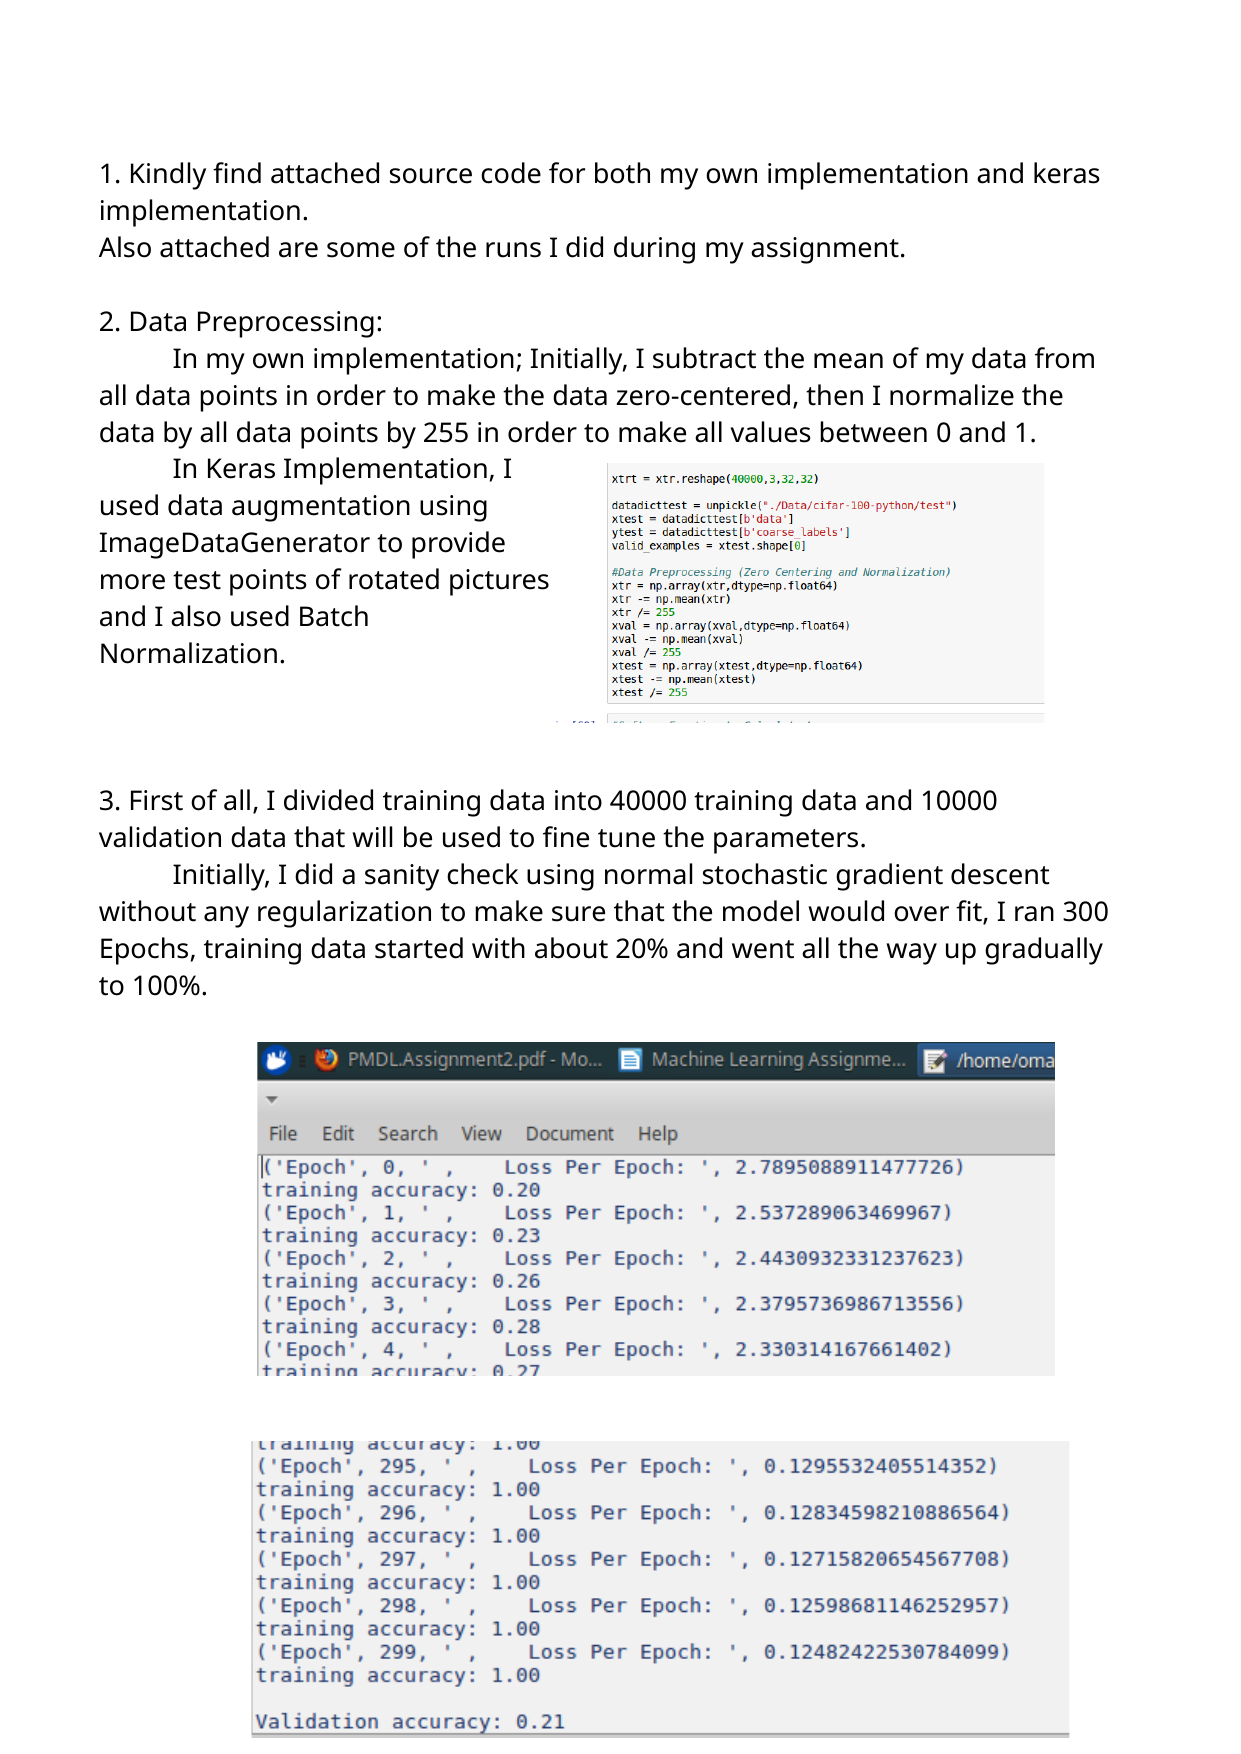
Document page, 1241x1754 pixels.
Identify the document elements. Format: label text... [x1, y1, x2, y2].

picture [556, 463, 862, 723]
text 2. Data Preprocessing: [98, 302, 1123, 339]
text In Keras Implementation, I used data augmentation using ImageDataGenerator to provide more test points of rotated pictures and I also used Batch Normalization. [98, 450, 1123, 671]
text In my own implementation; Initially, I subtract the mean of my data from all data points in order to make the data zero-centered, then I normalize the data by all data points by 255 in order to make all values between 0 and 1. [98, 339, 1123, 450]
text 3. First of all, I divided training data into 40000 training data and 10000 validation data that will be used to fine tune the parameters. [98, 782, 1123, 856]
text 1. Kindly find attached source code for both my own implementation and keras implementation. [98, 155, 1123, 229]
text Initially, I did a sanity check using normal stochastic gradient descent without any regularization to make sure that the model would over fit, I ran 300 Epochs, training data started with about 20% and went all the way up gradually to 100%. [98, 856, 1123, 1003]
text Also attached are some of the runs I did during my assignment. [98, 229, 1123, 266]
